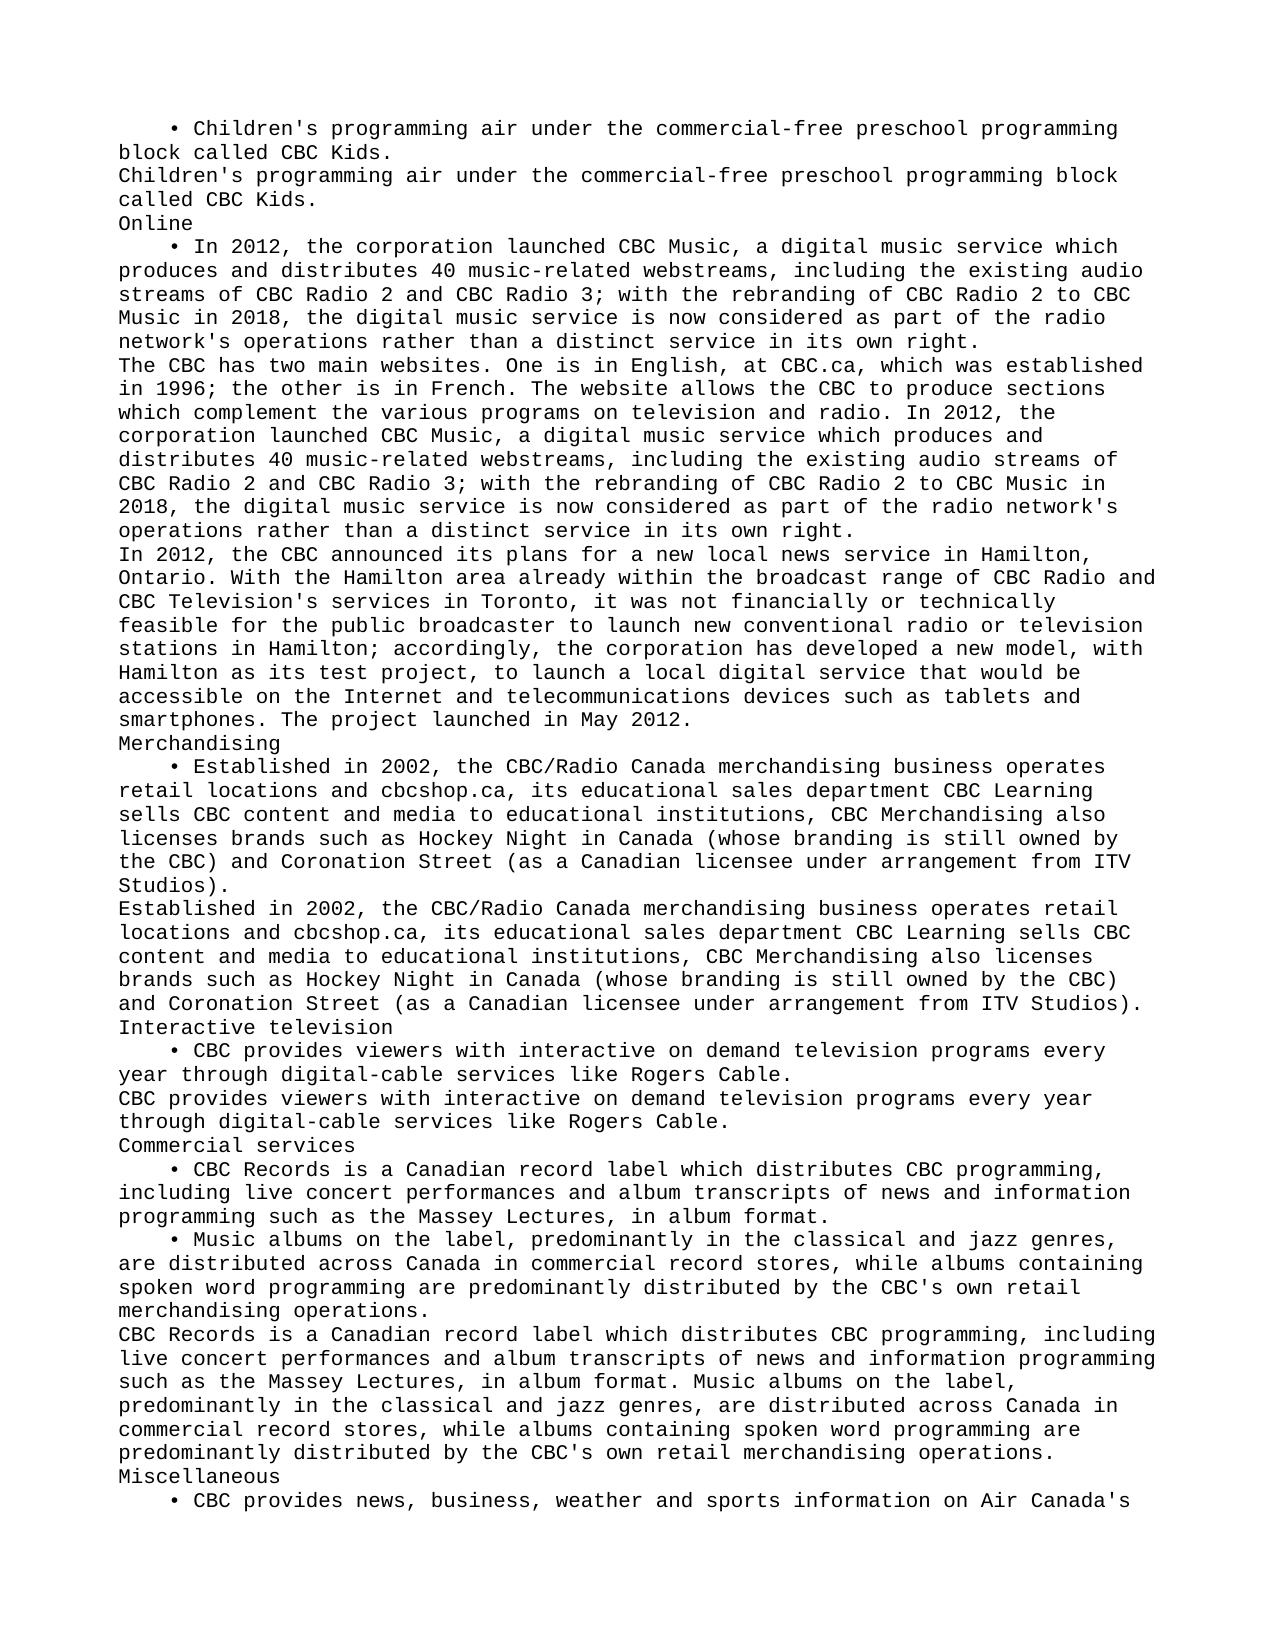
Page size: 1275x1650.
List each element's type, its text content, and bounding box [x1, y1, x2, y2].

text • Music albums on the label, predominantly in the classical and jazz genres, are distributed across Canada in commercial record stores, while albums containing spoken word programming are predominantly distributed by the CBC's own retail merchandising operations. [118, 1229, 1157, 1324]
text • CBC provides news, business, weather and sports information on Air Canada's [118, 1489, 1157, 1513]
text Commercial services [118, 1135, 1157, 1158]
text Merchandising [118, 733, 1157, 757]
text Children's programming air under the commercial-free preschool programming block called CBC Kids. [118, 165, 1157, 213]
text The CBC has two main websites. One is in English, at CBC.ca, which was established in 1996; the other is in French. The website allows the CBC to produce sections which complement the various programs on television and radio. In 2012, the corporation launched CBC Music, a digital music service which produces and distributes 40 music-related webstreams, including the existing audio streams of CBC Radio 2 and CBC Radio 3; with the rebranding of CBC Radio 2 to CBC Music in 2018, the digital music service is now considered as part of the radio network's operations rather than a distinct service in its own right. [118, 354, 1157, 544]
text Online [118, 213, 1157, 236]
text Miscellaneous [118, 1466, 1157, 1489]
text • CBC provides viewers with interactive on demand television programs every year through digital-cable services like Rogers Cable. [118, 1040, 1157, 1088]
text • CBC Records is a Canadian record label which distributes CBC programming, including live concert performances and album transcripts of news and information programming such as the Massey Lectures, in album format. [118, 1158, 1157, 1229]
text • Established in 2002, the CBC/Radio Canada merchandising business operates retail locations and cbcshop.ca, its educational sales department CBC Learning sells CBC content and media to educational institutions, CBC Merchandising also licenses brands such as Hockey Night in Canada (whose branding is still owned by the CBC) and Coronation Street (as a Canadian licensee under arrangement from ITV Studios). [118, 757, 1157, 898]
text CBC provides viewers with interactive on demand television programs every year through digital-cable services like Rogers Cable. [118, 1088, 1157, 1135]
text • Children's programming air under the commercial-free preschool programming block called CBC Kids. [118, 118, 1157, 165]
text CBC Records is a Canadian record label which distributes CBC programming, including live concert performances and album transcripts of news and information programming such as the Massey Lectures, in album format. Music albums on the label, predominantly in the classical and jazz genres, are distributed across Canada in commercial record stores, while albums containing spoken word programming are predominantly distributed by the CBC's own retail merchandising operations. [118, 1324, 1157, 1466]
text • In 2012, the corporation launched CBC Music, a digital music service which produces and distributes 40 music-related webstreams, including the existing audio streams of CBC Radio 2 and CBC Radio 3; with the rebranding of CBC Radio 2 to CBC Music in 2018, the digital music service is now considered as part of the radio network's operations rather than a distinct service in its own right. [118, 236, 1157, 354]
text In 2012, the CBC announced its plans for a new local news service in Hamilton, Ontario. With the Hamilton area already within the broadcast range of CBC Radio and CBC Television's services in Toronto, it was not financially or technically feasible for the public broadcaster to launch new conventional radio or television stations in Hamilton; accordingly, the corporation has developed a new model, with Hamilton as its test project, to launch a local digital service that would be accessible on the Internet and telecommunications devices such as tablets and smartphones. The project launched in May 2012. [118, 544, 1157, 733]
text Established in 2002, the CBC/Radio Canada merchandising business operates retail locations and cbcshop.ca, its educational sales department CBC Learning sells CBC content and media to educational institutions, CBC Merchandising also licenses brands such as Hockey Night in Canada (whose branding is still owned by the CBC) and Coronation Street (as a Canadian licensee under arrangement from ITV Studios). [118, 898, 1157, 1017]
text Interactive television [118, 1017, 1157, 1040]
